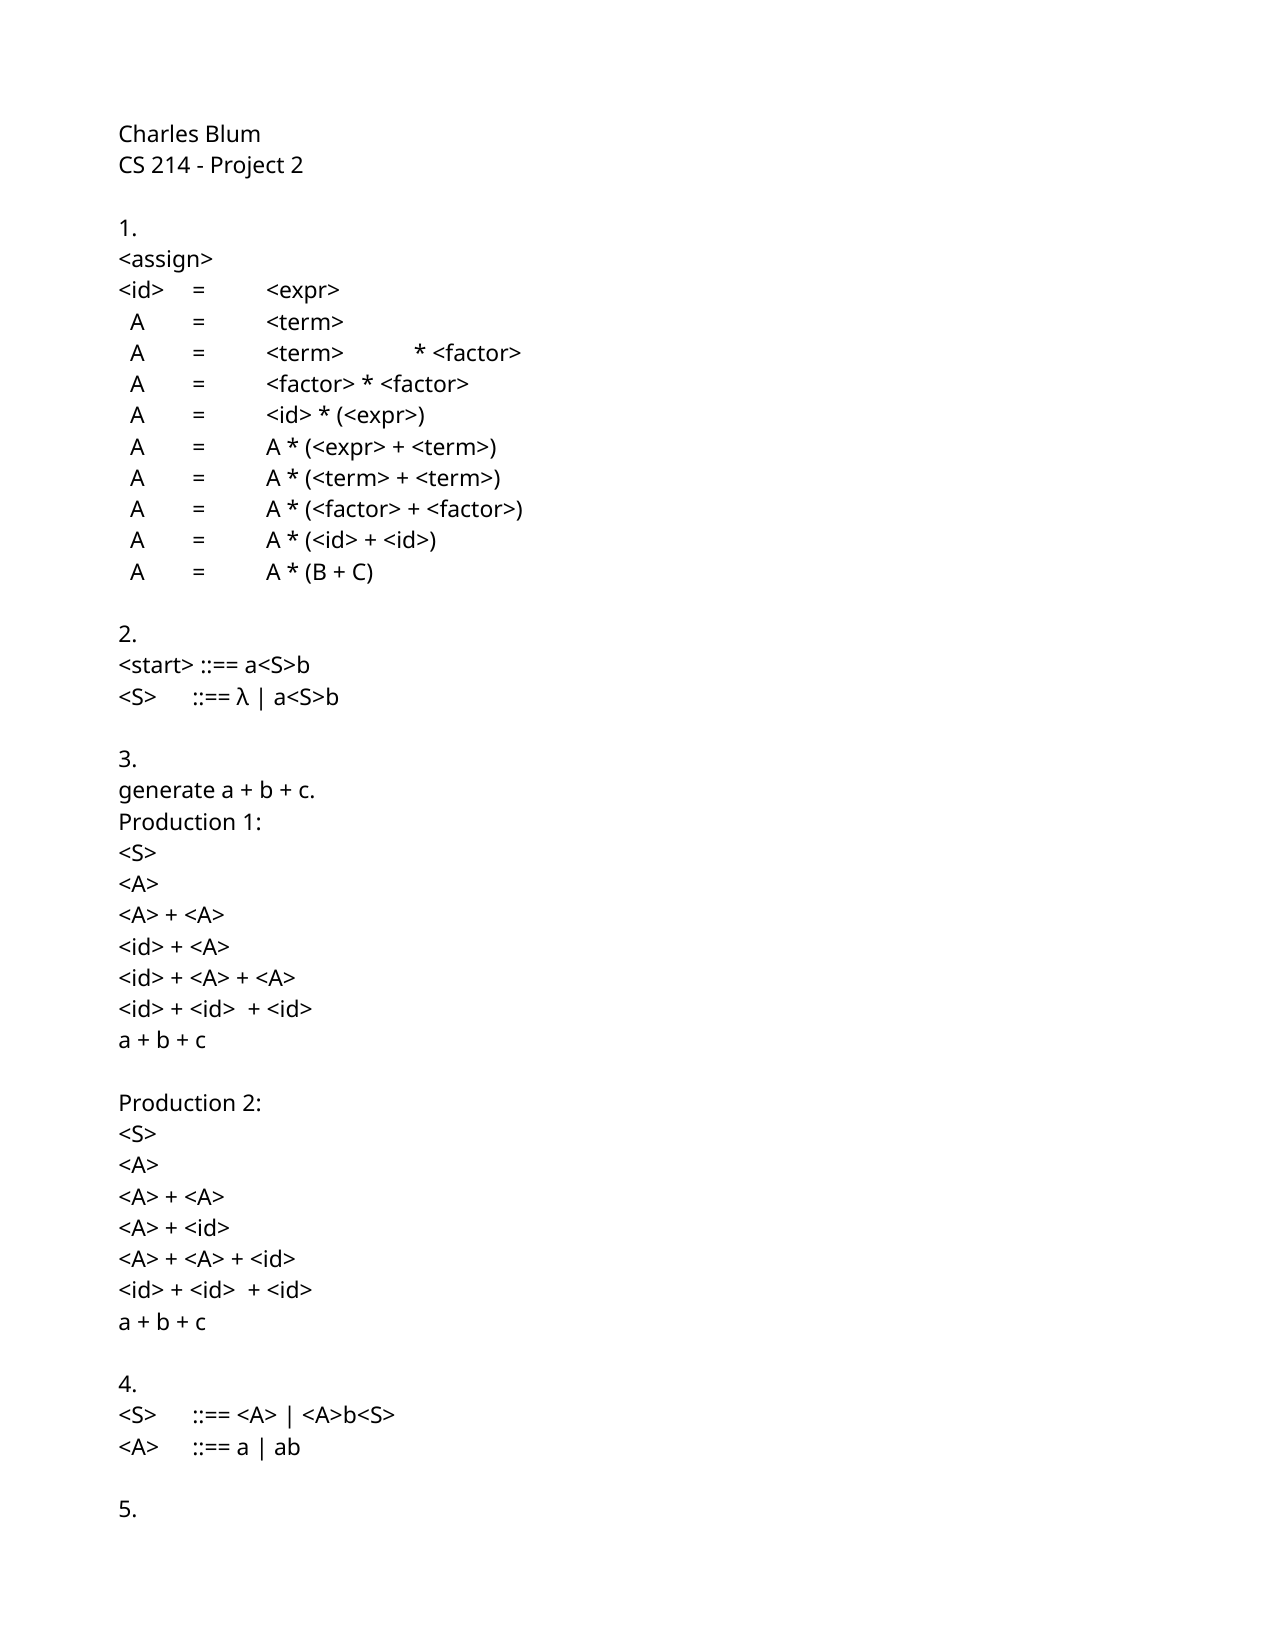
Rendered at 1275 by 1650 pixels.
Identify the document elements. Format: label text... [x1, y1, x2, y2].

text generate a + b + c. [118, 774, 1157, 806]
text 2. [118, 618, 1157, 649]
text <S> [118, 1118, 1157, 1149]
text <A> + <A> + <id> [118, 1243, 1157, 1274]
text a + b + c [118, 1024, 1157, 1056]
text <S> ::== <A> | <A>b<S> [118, 1399, 1157, 1431]
text <A> [118, 868, 1157, 899]
text A = <term> * <factor> [118, 337, 1157, 368]
text A = <factor> * <factor> [118, 368, 1157, 399]
text <id> + <A> [118, 931, 1157, 962]
text A = A * (<id> + <id>) [118, 524, 1157, 556]
text 4. [118, 1368, 1157, 1399]
text <assign> [118, 243, 1157, 274]
text CS 214 - Project 2 [118, 149, 1157, 181]
text <A> [118, 1149, 1157, 1181]
text 3. [118, 743, 1157, 774]
text <id> + <id> + <id> [118, 1274, 1157, 1306]
text A = A * (<factor> + <factor>) [118, 493, 1157, 524]
text <id> + <A> + <A> [118, 962, 1157, 993]
text 5. [118, 1493, 1157, 1524]
text <start> ::== a<S>b [118, 649, 1157, 681]
text Production 1: [118, 806, 1157, 837]
text <id> = <expr> [118, 274, 1157, 306]
text Charles Blum [118, 118, 1157, 149]
text <id> + <id> + <id> [118, 993, 1157, 1024]
text a + b + c [118, 1306, 1157, 1337]
text <A> + <A> [118, 1181, 1157, 1212]
text 1. [118, 212, 1157, 243]
text A = A * (B + C) [118, 556, 1157, 587]
text <A> + <id> [118, 1212, 1157, 1243]
text <A> ::== a | ab [118, 1431, 1157, 1462]
text A = A * (<expr> + <term>) [118, 431, 1157, 462]
text A = A * (<term> + <term>) [118, 462, 1157, 493]
text A = <term> [118, 306, 1157, 337]
text <S> [118, 837, 1157, 868]
text A = <id> * (<expr>) [118, 399, 1157, 431]
text <A> + <A> [118, 899, 1157, 931]
text Production 2: [118, 1087, 1157, 1118]
text <S> ::== λ | a<S>b [118, 681, 1157, 712]
